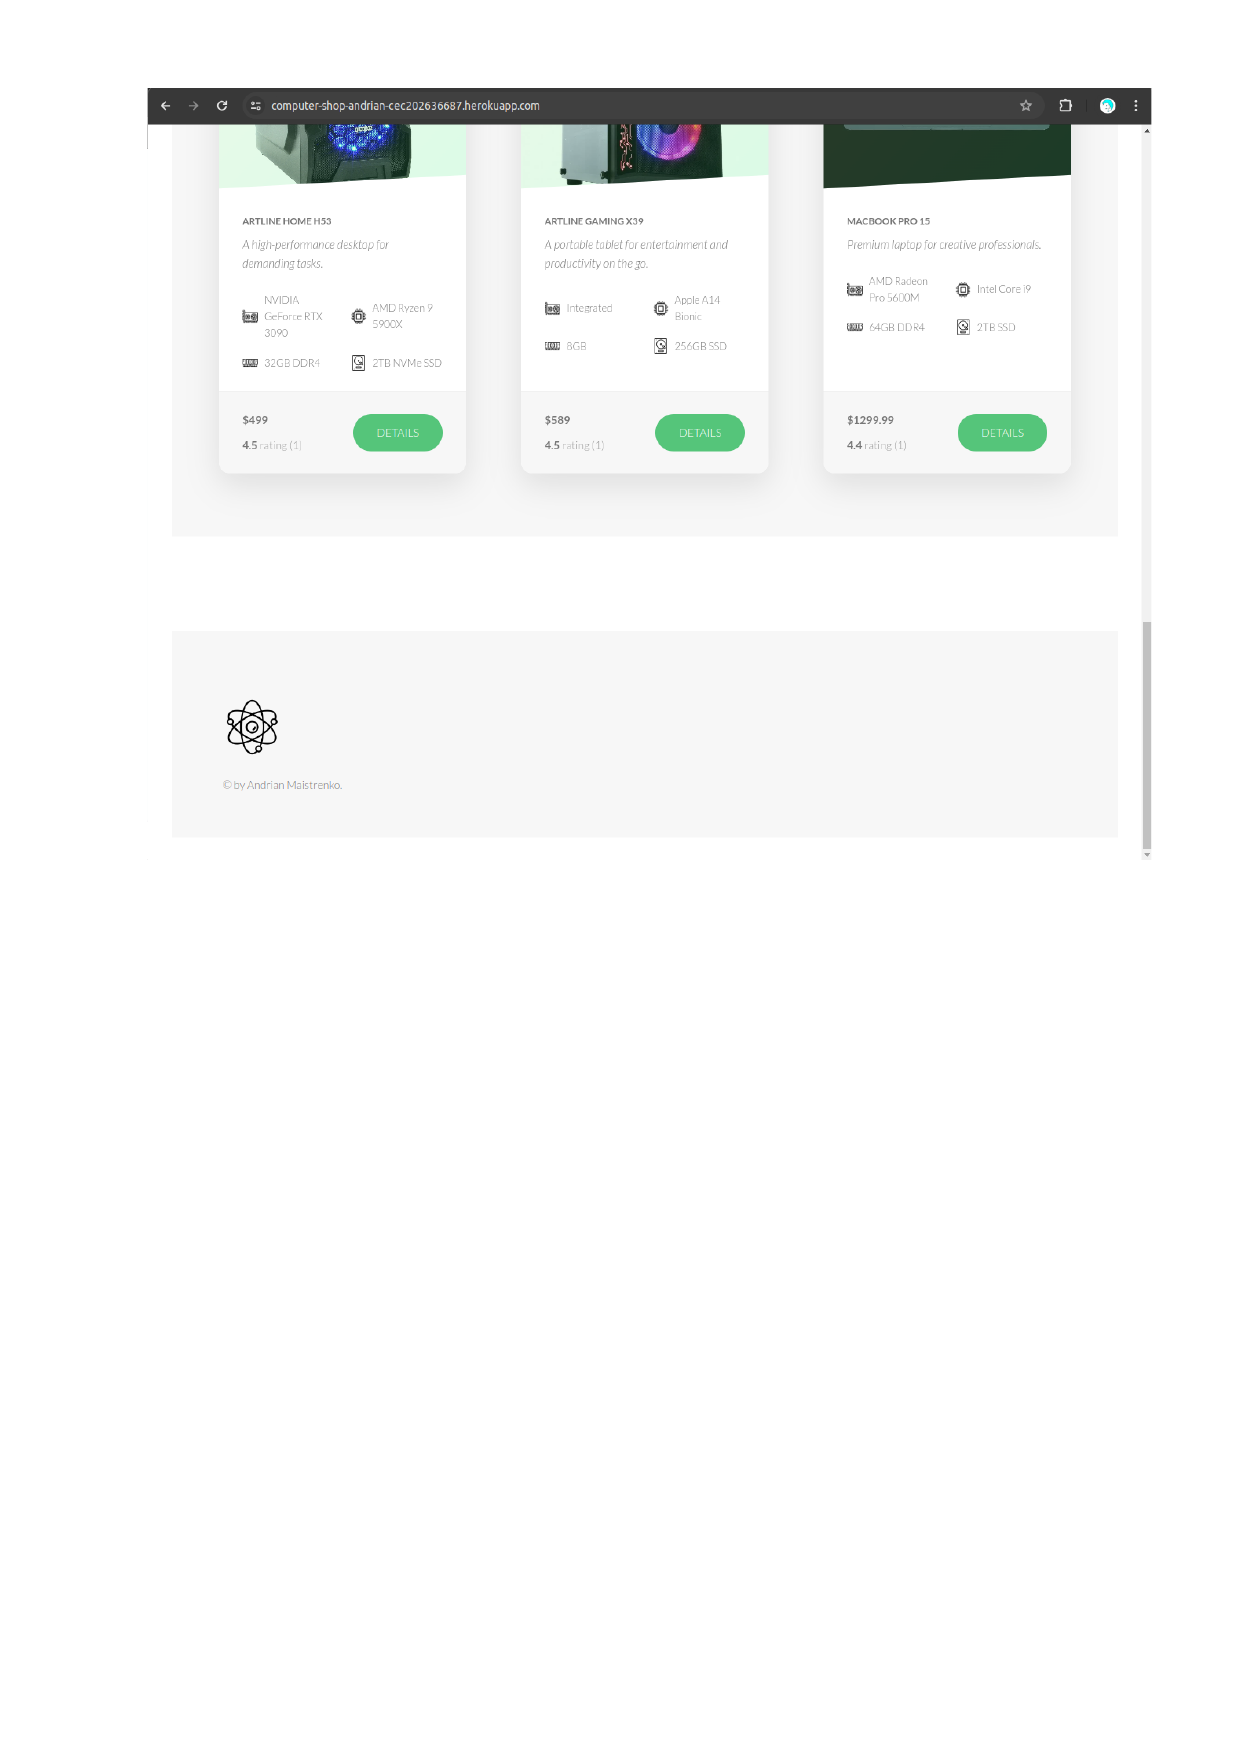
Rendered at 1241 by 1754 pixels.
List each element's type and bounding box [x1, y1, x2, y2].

picture [147, 88, 1152, 860]
